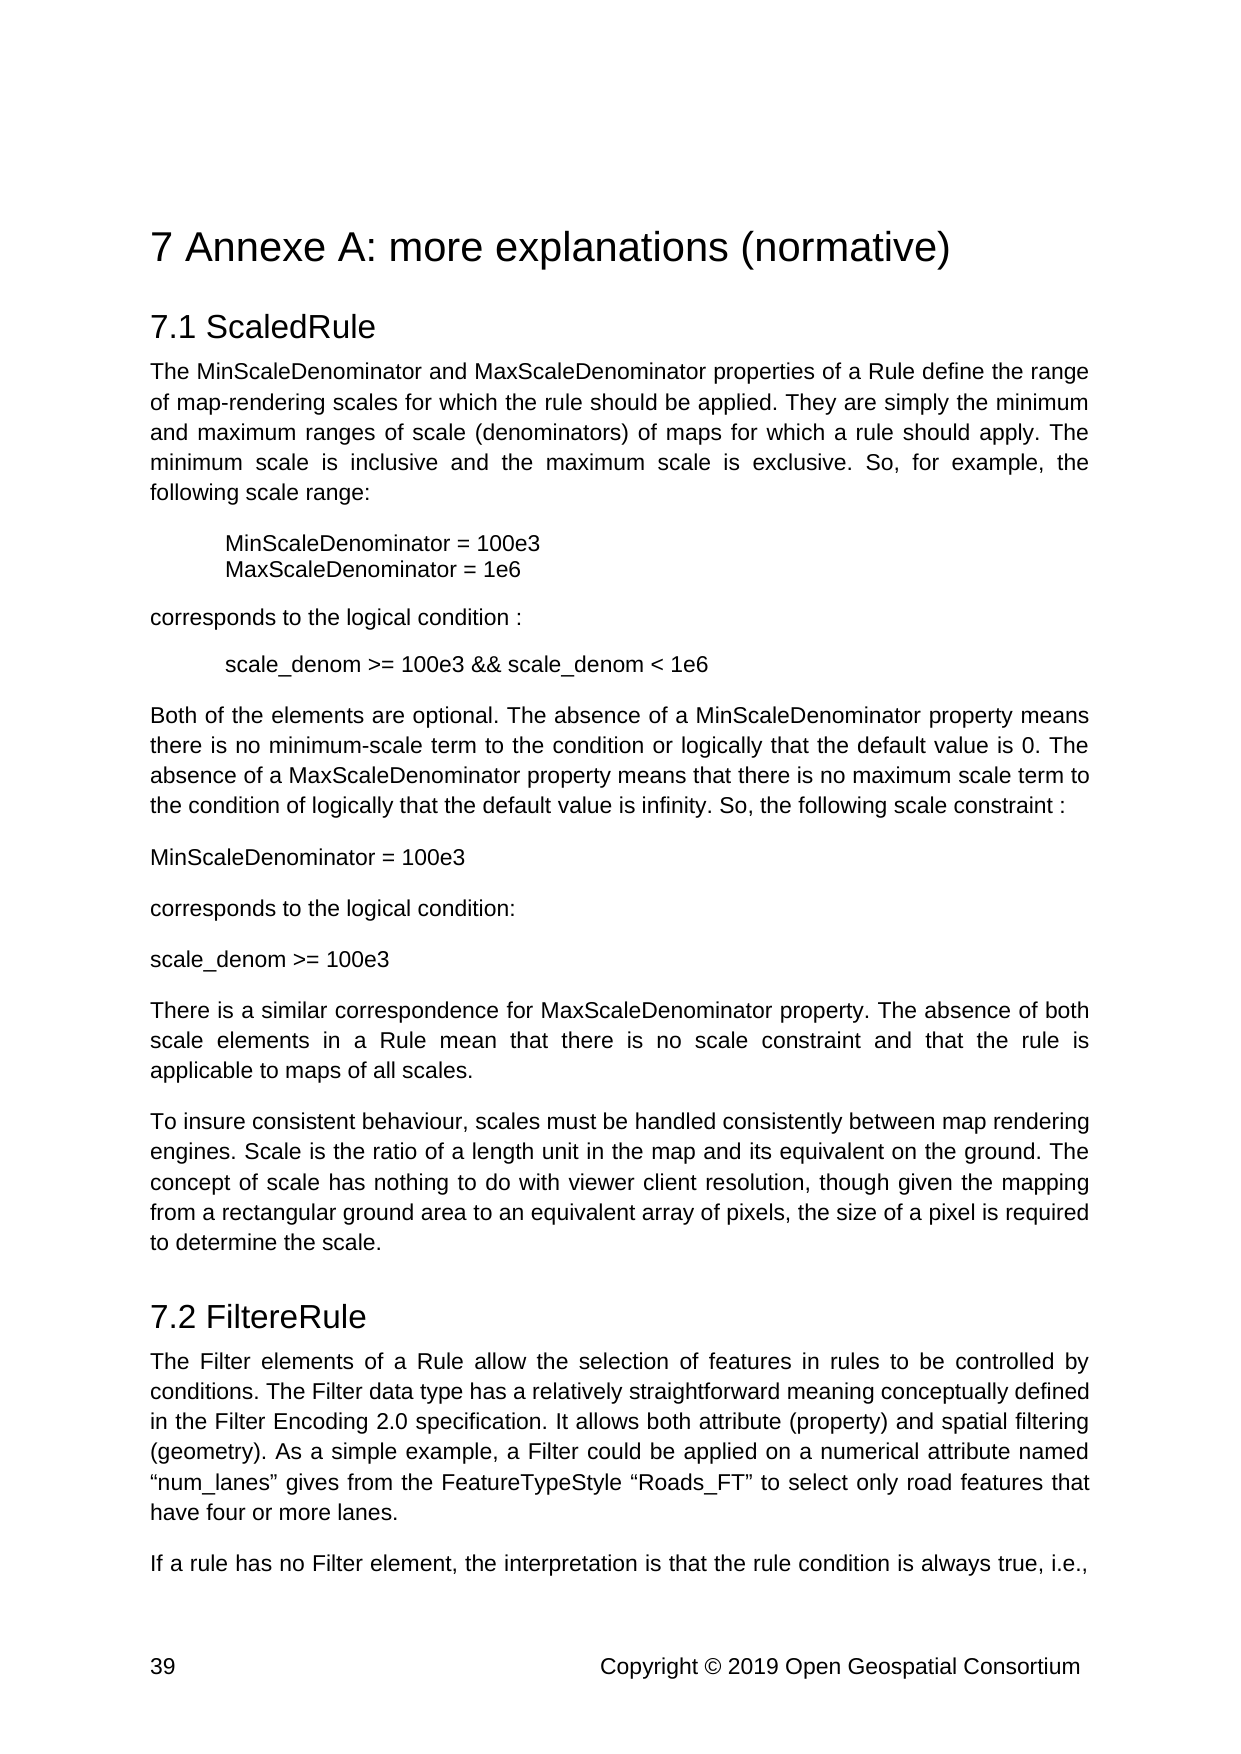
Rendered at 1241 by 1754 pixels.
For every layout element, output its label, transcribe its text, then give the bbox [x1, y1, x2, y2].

text MinScaleDenominator = 100e3 [150, 530, 1090, 556]
text Both of the elements are optional. The absence of a MinScaleDenominator property means there is no minimum-scale term to the condition or logically that the default value is 0. The absence of a MaxScaleDenominator property means that there is no maximum scale term to the condition of logically that the default value is infinity. So, the following scale constraint : [150, 702, 1090, 819]
text scale_denom >= 100e3 [150, 946, 1090, 972]
text corresponds to the logical condition: [150, 894, 1090, 921]
text If a rule has no Filter element, the interpretation is that the rule condition is always true, i.e., [150, 1550, 1090, 1576]
subtitle ​7.2​ FiltereRule [150, 1297, 1090, 1335]
subtitle ​7​ Annexe A: more explanations (normative) [150, 222, 1090, 270]
text The MinScaleDenominator and MaxScaleDenominator properties of a Rule define the range of map-rendering scales for which the rule should be applied. They are simply the minimum and maximum ranges of scale (denominators) of maps for which a rule should apply. The minimum scale is inclusive and the maximum scale is exclusive. So, for example, the following scale range: [150, 358, 1090, 505]
text corresponds to the logical condition : [150, 604, 1090, 630]
text MaxScaleDenominator = 1e6 [150, 556, 1090, 583]
text scale_denom >= 100e3 && scale_denom < 1e6 [150, 651, 1090, 677]
text There is a similar correspondence for MaxScaleDenominator property. The absence of both scale elements in a Rule mean that there is no scale constraint and that the rule is applicable to maps of all scales. [150, 997, 1090, 1083]
text To insure consistent behaviour, scales must be handled consistently between map rendering engines. Scale is the ratio of a length unit in the map and its equivalent on the ground. The concept of scale has nothing to do with viewer client resolution, though given the mapping from a rectangular ground area to an equivalent array of pixels, the size of a pixel is required to determine the scale. [150, 1108, 1090, 1255]
text The Filter elements of a Rule allow the selection of features in rules to be controlled by conditions. The Filter data type has a relatively straightforward meaning conceptually defined in the Filter Encoding 2.0 specification. It allows both attribute (property) and spatial filtering (geometry). As a simple example, a Filter could be applied on a numerical attribute named “num_lanes” gives from the FeatureTypeStyle “Roads_FT” to select only road features that have four or more lanes. [150, 1348, 1090, 1525]
subtitle ​7.1​ ScaledRule [150, 307, 1090, 346]
text MinScaleDenominator = 100e3 [150, 843, 1090, 870]
